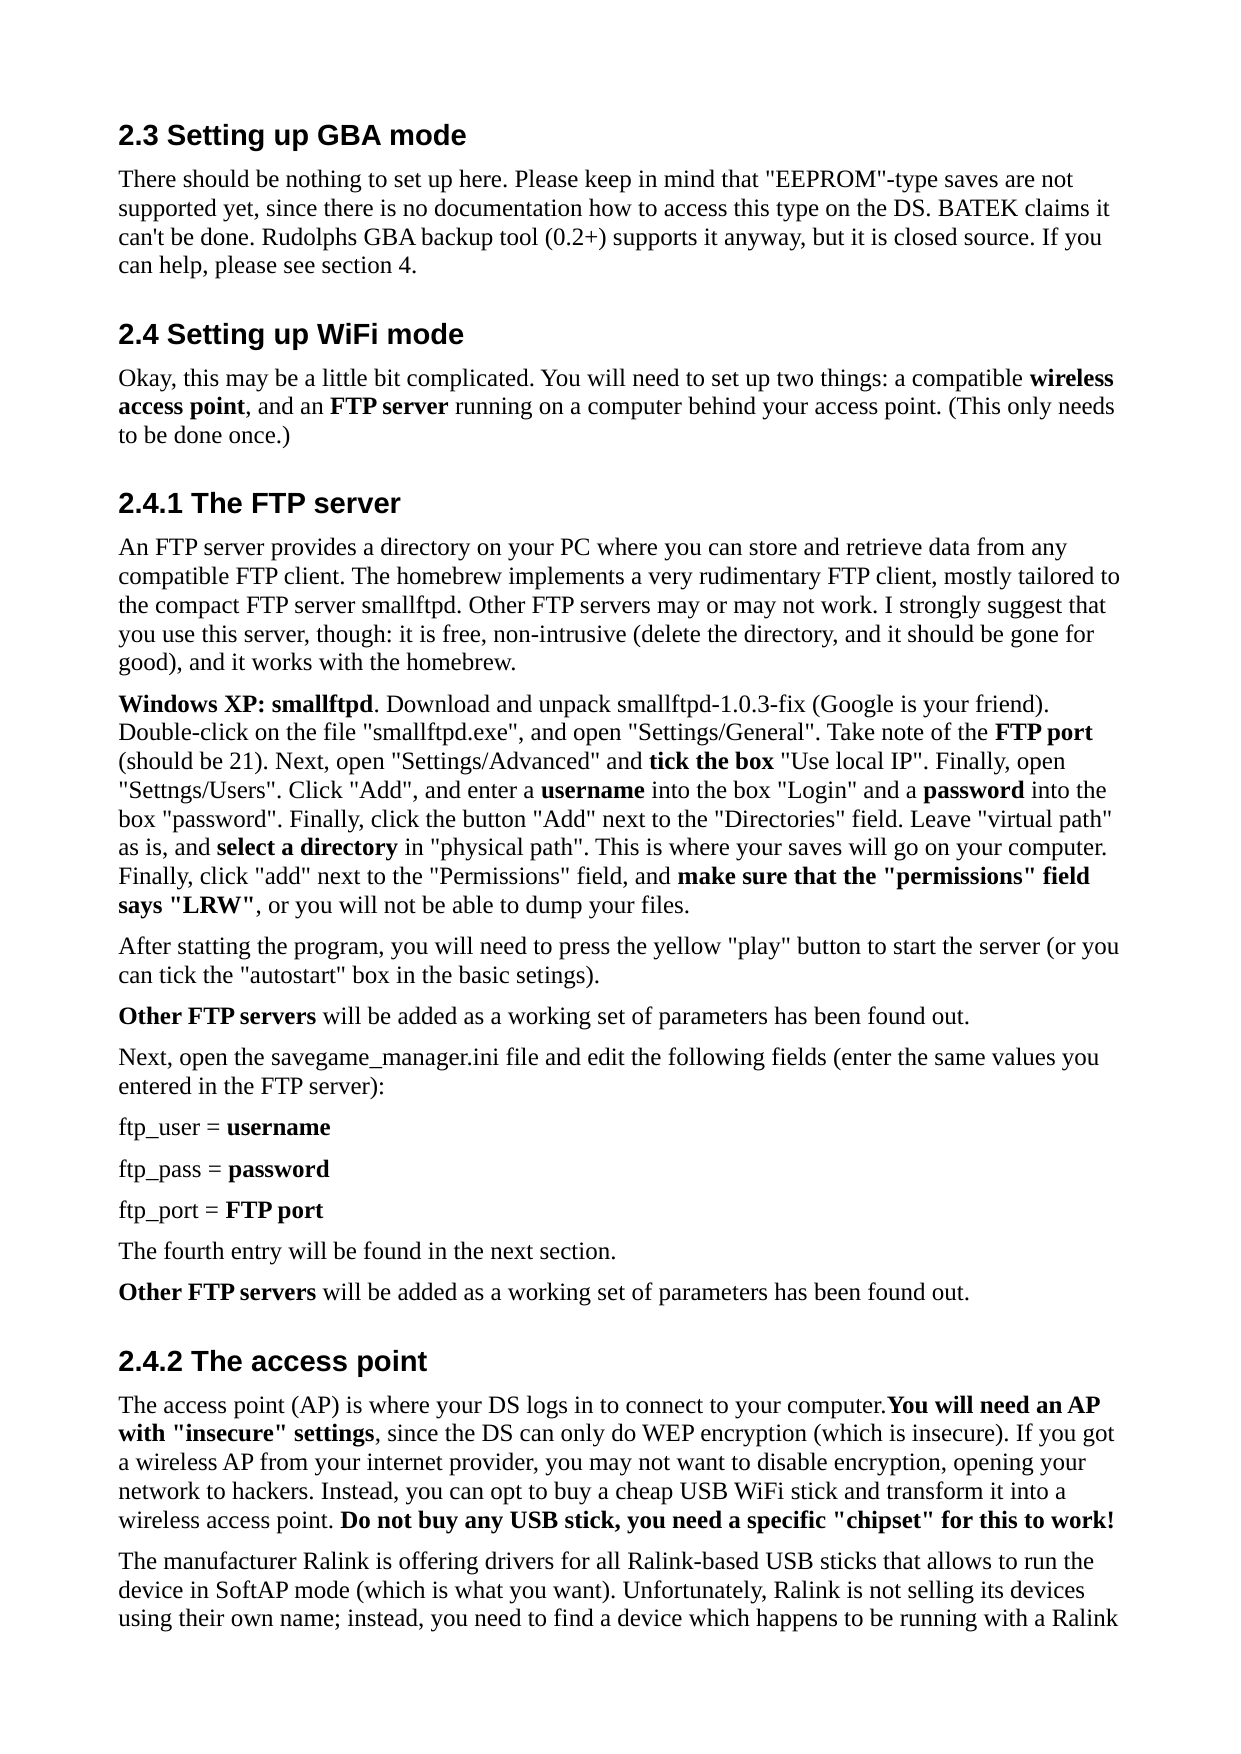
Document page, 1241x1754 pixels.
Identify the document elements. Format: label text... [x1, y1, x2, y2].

text There should be nothing to set up here. Please keep in mind that "EEPROM"-type saves are not supported yet, since there is no documentation how to access this type on the DS. BATEK claims it can't be done. Rudolphs GBA backup tool (0.2+) supports it anyway, but it is closed source. If you can help, please see section 4. [118, 164, 1122, 279]
text The access point (AP) is where your DS logs in to connect to your computer.You will need an AP with "insecure" settings, since the DS can only do WEP encryption (which is insecure). If you got a wireless AP from your internet provider, you may not want to disable encryption, opening your network to hackers. Instead, you can opt to buy a cheap USB WiFi stick and transform it into a wireless access point. Do not buy any USB stick, you need a specific "chipset" for this to work! [118, 1390, 1122, 1533]
subtitle 2.3 Setting up GBA mode [118, 118, 1122, 152]
text After statting the program, you will need to press the yellow "play" button to start the server (or you can tick the "autostart" box in the basic setings). [118, 931, 1122, 989]
text The fourth entry will be found in the next section. [118, 1236, 1122, 1265]
text Other FTP servers will be added as a working set of parameters has been found out. [118, 1277, 1122, 1306]
text The manufacturer Ralink is offering drivers for all Ralink-based USB sticks that allows to run the device in SoftAP mode (which is what you want). Unfortunately, Ralink is not selling its devices using their own name; instead, you need to find a device which happens to be running with a Ralink [118, 1546, 1122, 1632]
text ftp_port = FTP port [118, 1195, 1122, 1224]
text Windows XP: smallftpd. Download and unpack smallftpd-1.0.3-fix (Google is your friend). Double-click on the file "smallftpd.exe", and open "Settings/General". Take note of the FTP port (should be 21). Next, open "Settings/Advanced" and tick the box "Use local IP". Finally, open "Settngs/Users". Click "Add", and enter a username into the box "Login" and a password into the box "password". Finally, click the button "Add" next to the "Directories" field. Leave "virtual path" as is, and select a directory in "physical path". This is where your saves will go on your computer. Finally, click "add" next to the "Permissions" field, and make sure that the "permissions" field says "LRW", or you will not be able to dump your files. [118, 689, 1122, 919]
text ftp_pass = password [118, 1154, 1122, 1182]
text Other FTP servers will be added as a working set of parameters has been found out. [118, 1001, 1122, 1030]
subtitle 2.4.2 The access point [118, 1344, 1122, 1377]
subtitle 2.4.1 The FTP server [118, 486, 1122, 520]
text An FTP server provides a directory on your PC where you can store and retrieve data from any compatible FTP client. The homebrew implements a very rudimentary FTP client, mostly tailored to the compact FTP server smallftpd. Other FTP servers may or may not work. I strongly suggest that you use this server, though: it is free, non-intrusive (delete the directory, and it should be gone for good), and it works with the homebrew. [118, 532, 1122, 676]
text ftp_user = username [118, 1112, 1122, 1141]
text Next, open the savegame_manager.ini file and edit the following fields (enter the same values you entered in the FTP server): [118, 1042, 1122, 1100]
text Okay, this may be a little bit complicated. You will need to set up two things: a compatible wireless access point, and an FTP server running on a computer behind your access point. (This only needs to be done once.) [118, 363, 1122, 449]
subtitle 2.4 Setting up WiFi mode [118, 317, 1122, 350]
